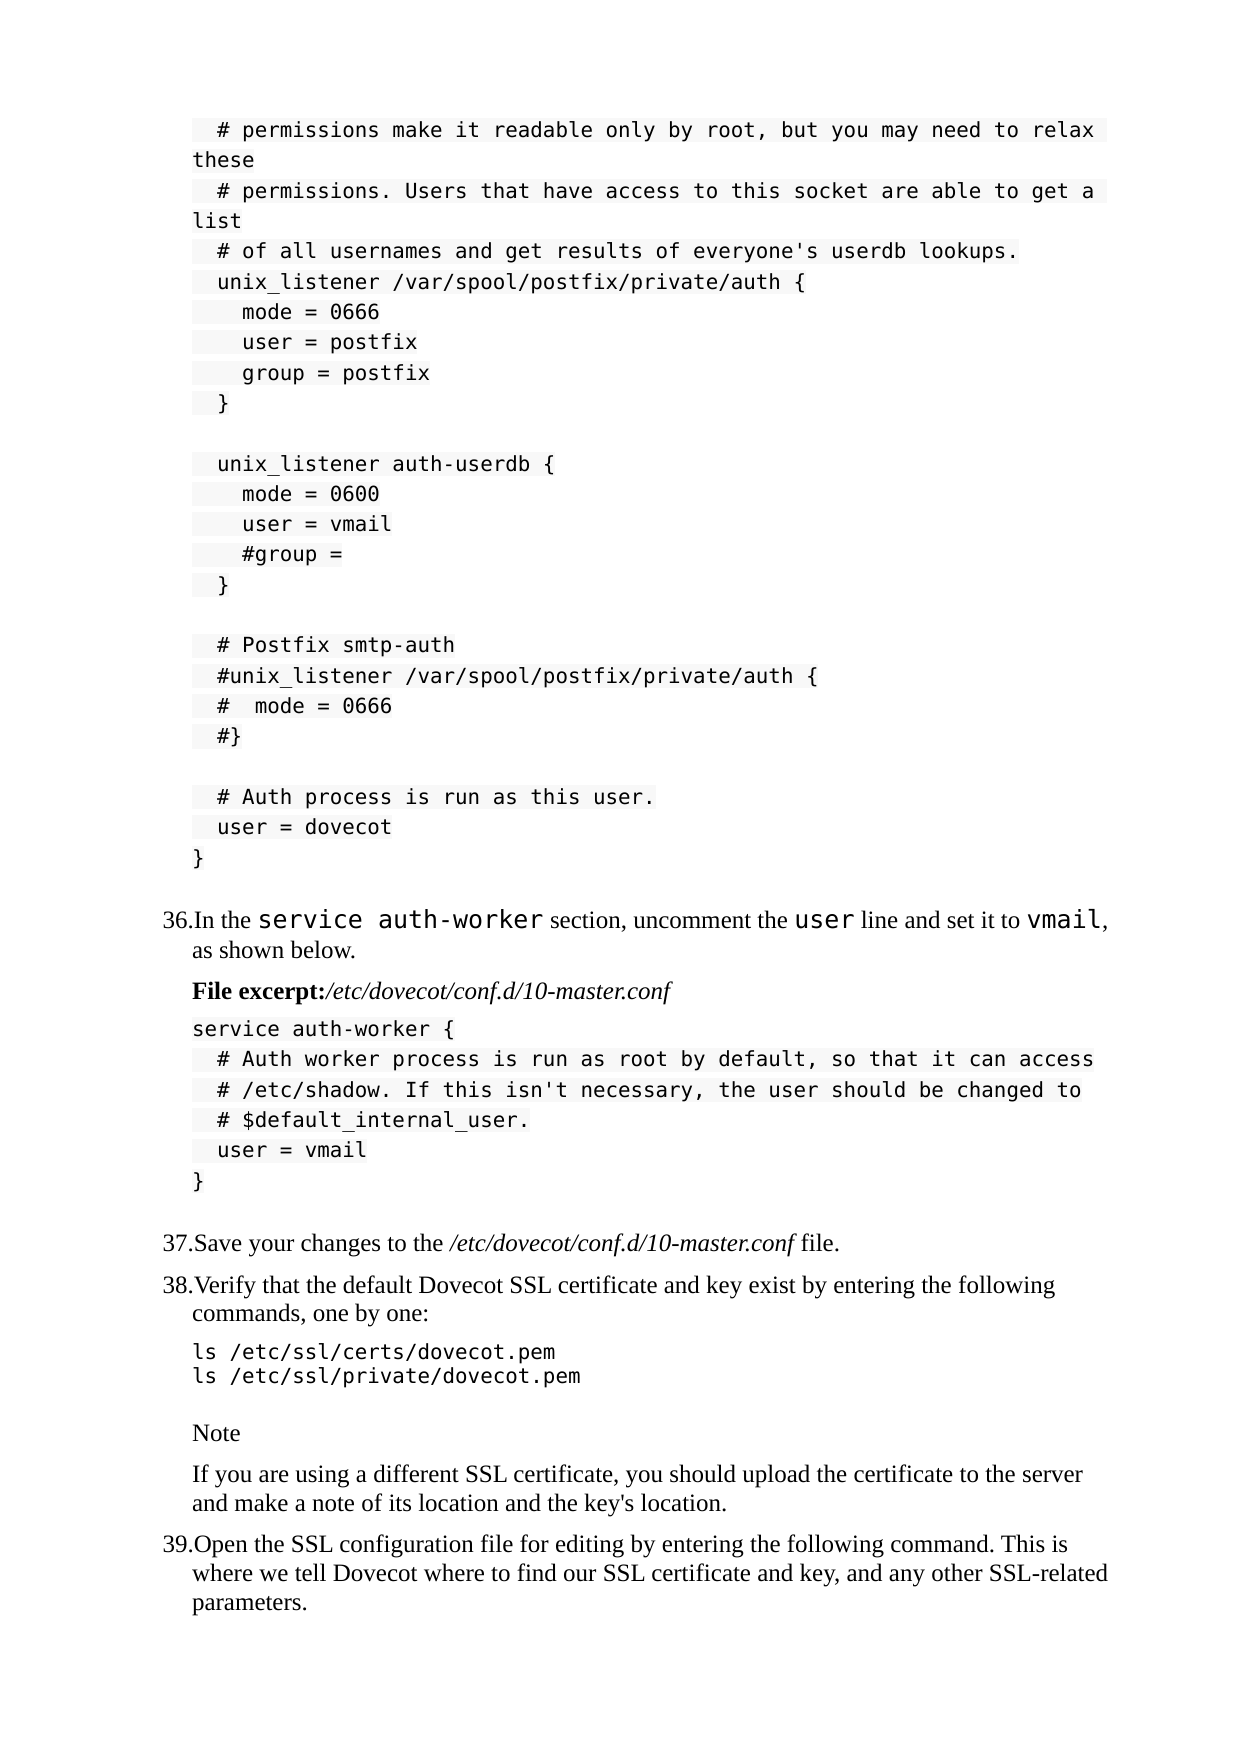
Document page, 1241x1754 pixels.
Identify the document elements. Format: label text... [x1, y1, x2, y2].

list Save your changes to the /etc/dovecot/conf.d/10-master.conf file. [162, 1228, 1122, 1257]
list unix_listener auth-userdb { [162, 452, 1122, 476]
list } [162, 1169, 1122, 1193]
list #group = [162, 542, 1122, 567]
list In the service auth-worker section, uncomment the user line and set it to vmail, as shown below. [162, 905, 1122, 963]
list # Auth worker process is run as root by default, so that it can access [162, 1047, 1122, 1072]
list #} [162, 724, 1122, 749]
list # of all usernames and get results of everyone's userdb lookups. [162, 239, 1122, 264]
list user = dovecot [162, 815, 1122, 839]
list user = vmail [162, 1138, 1122, 1163]
list ls /etc/ssl/private/dovecot.pem [162, 1364, 1122, 1388]
list } [162, 573, 1122, 597]
list mode = 0600 [162, 482, 1122, 506]
list # mode = 0666 [162, 694, 1122, 718]
list ls /etc/ssl/certs/dovecot.pem [162, 1340, 1122, 1364]
list service auth-worker { [162, 1017, 1122, 1041]
list user = postfix [162, 330, 1122, 354]
list If you are using a different SSL certificate, you should upload the certificate to the server and make a note of its location and the key's location. [162, 1459, 1122, 1517]
list group = postfix [162, 361, 1122, 385]
list } [162, 391, 1122, 415]
list user = vmail [162, 512, 1122, 536]
list unix_listener /var/spool/postfix/private/auth { [162, 270, 1122, 294]
list # Auth process is run as this user. [162, 785, 1122, 809]
list Open the SSL configuration file for editing by entering the following command. This is where we tell Dovecot where to find our SSL certificate and key, and any other SSL-related parameters. [162, 1529, 1122, 1615]
list #unix_listener /var/spool/postfix/private/auth { [162, 664, 1122, 688]
list # $default_internal_user. [162, 1108, 1122, 1132]
list Note [162, 1418, 1122, 1447]
list Verify that the default Dovecot SSL certificate and key exist by entering the following commands, one by one: [162, 1270, 1122, 1327]
list File excerpt:/etc/dovecot/conf.d/10-master.conf [162, 976, 1122, 1005]
list mode = 0666 [162, 300, 1122, 324]
list # permissions. Users that have access to this socket are able to get a list [162, 179, 1122, 233]
list # /etc/shadow. If this isn't necessary, the user should be changed to [162, 1078, 1122, 1102]
list # Postfix smtp-auth [162, 633, 1122, 658]
list # permissions make it readable only by root, but you may need to relax these [162, 118, 1122, 173]
list } [162, 846, 1122, 870]
